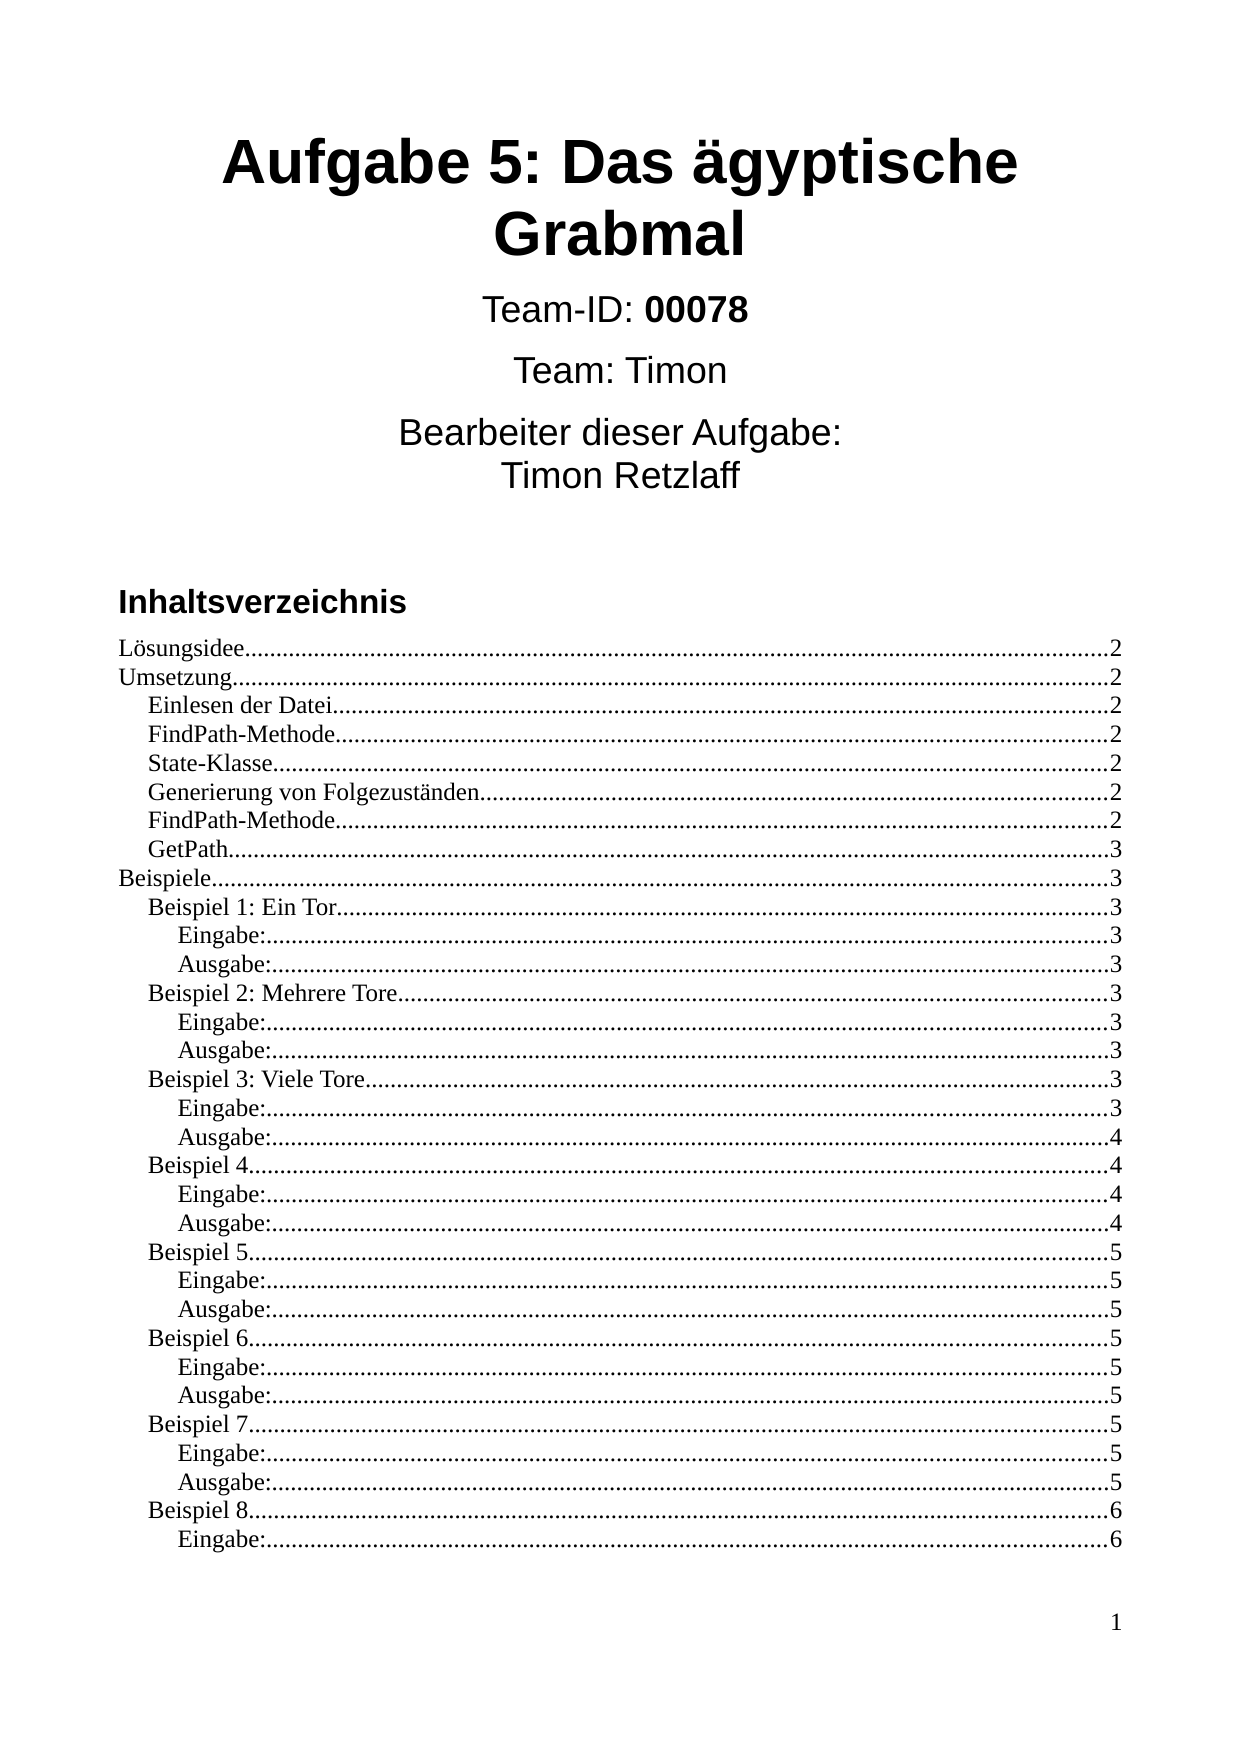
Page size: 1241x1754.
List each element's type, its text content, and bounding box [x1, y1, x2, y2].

text State-Klasse 2 [148, 748, 1122, 777]
text FindPath-Methode 2 [148, 805, 1122, 834]
text Eingabe: 3 [177, 1007, 1122, 1035]
subtitle Inhaltsverzeichnis [118, 582, 1122, 620]
text Eingabe: 3 [177, 920, 1122, 949]
text Ausgabe: 5 [177, 1294, 1122, 1323]
text Eingabe: 6 [177, 1524, 1122, 1553]
text Einlesen der Datei 2 [148, 690, 1122, 719]
text Lösungsidee 2 [118, 633, 1122, 662]
text GetPath 3 [148, 834, 1122, 863]
text Beispiel 3: Viele Tore 3 [148, 1064, 1122, 1093]
text Beispiel 6 5 [148, 1323, 1122, 1352]
text Ausgabe: 5 [177, 1380, 1122, 1409]
text Eingabe: 4 [177, 1179, 1122, 1208]
text Ausgabe: 4 [177, 1208, 1122, 1237]
text Ausgabe: 3 [177, 1035, 1122, 1064]
text Beispiel 2: Mehrere Tore 3 [148, 978, 1122, 1007]
text Eingabe: 5 [177, 1352, 1122, 1380]
text Beispiel 1: Ein Tor 3 [148, 892, 1122, 920]
text Beispiel 4 4 [148, 1150, 1122, 1179]
text Ausgabe: 4 [177, 1122, 1122, 1150]
text Beispiel 5 5 [148, 1237, 1122, 1265]
subtitle Team-ID: 00078 [118, 287, 1122, 330]
text Ausgabe: 5 [177, 1467, 1122, 1495]
text Umsetzung 2 [118, 662, 1122, 690]
text Ausgabe: 3 [177, 949, 1122, 978]
text Beispiel 7 5 [148, 1409, 1122, 1438]
text Eingabe: 5 [177, 1265, 1122, 1294]
text FindPath-Methode 2 [148, 719, 1122, 748]
text Eingabe: 3 [177, 1093, 1122, 1122]
text Beispiele 3 [118, 863, 1122, 892]
subtitle Aufgabe 5: Das ägyptische Grabmal [118, 124, 1122, 268]
subtitle Team: Timon [118, 349, 1122, 392]
text Beispiel 8 6 [148, 1495, 1122, 1524]
text Generierung von Folgezuständen 2 [148, 777, 1122, 805]
subtitle Bearbeiter dieser Aufgabe: Timon Retzlaff [118, 411, 1122, 497]
text Eingabe: 5 [177, 1438, 1122, 1467]
